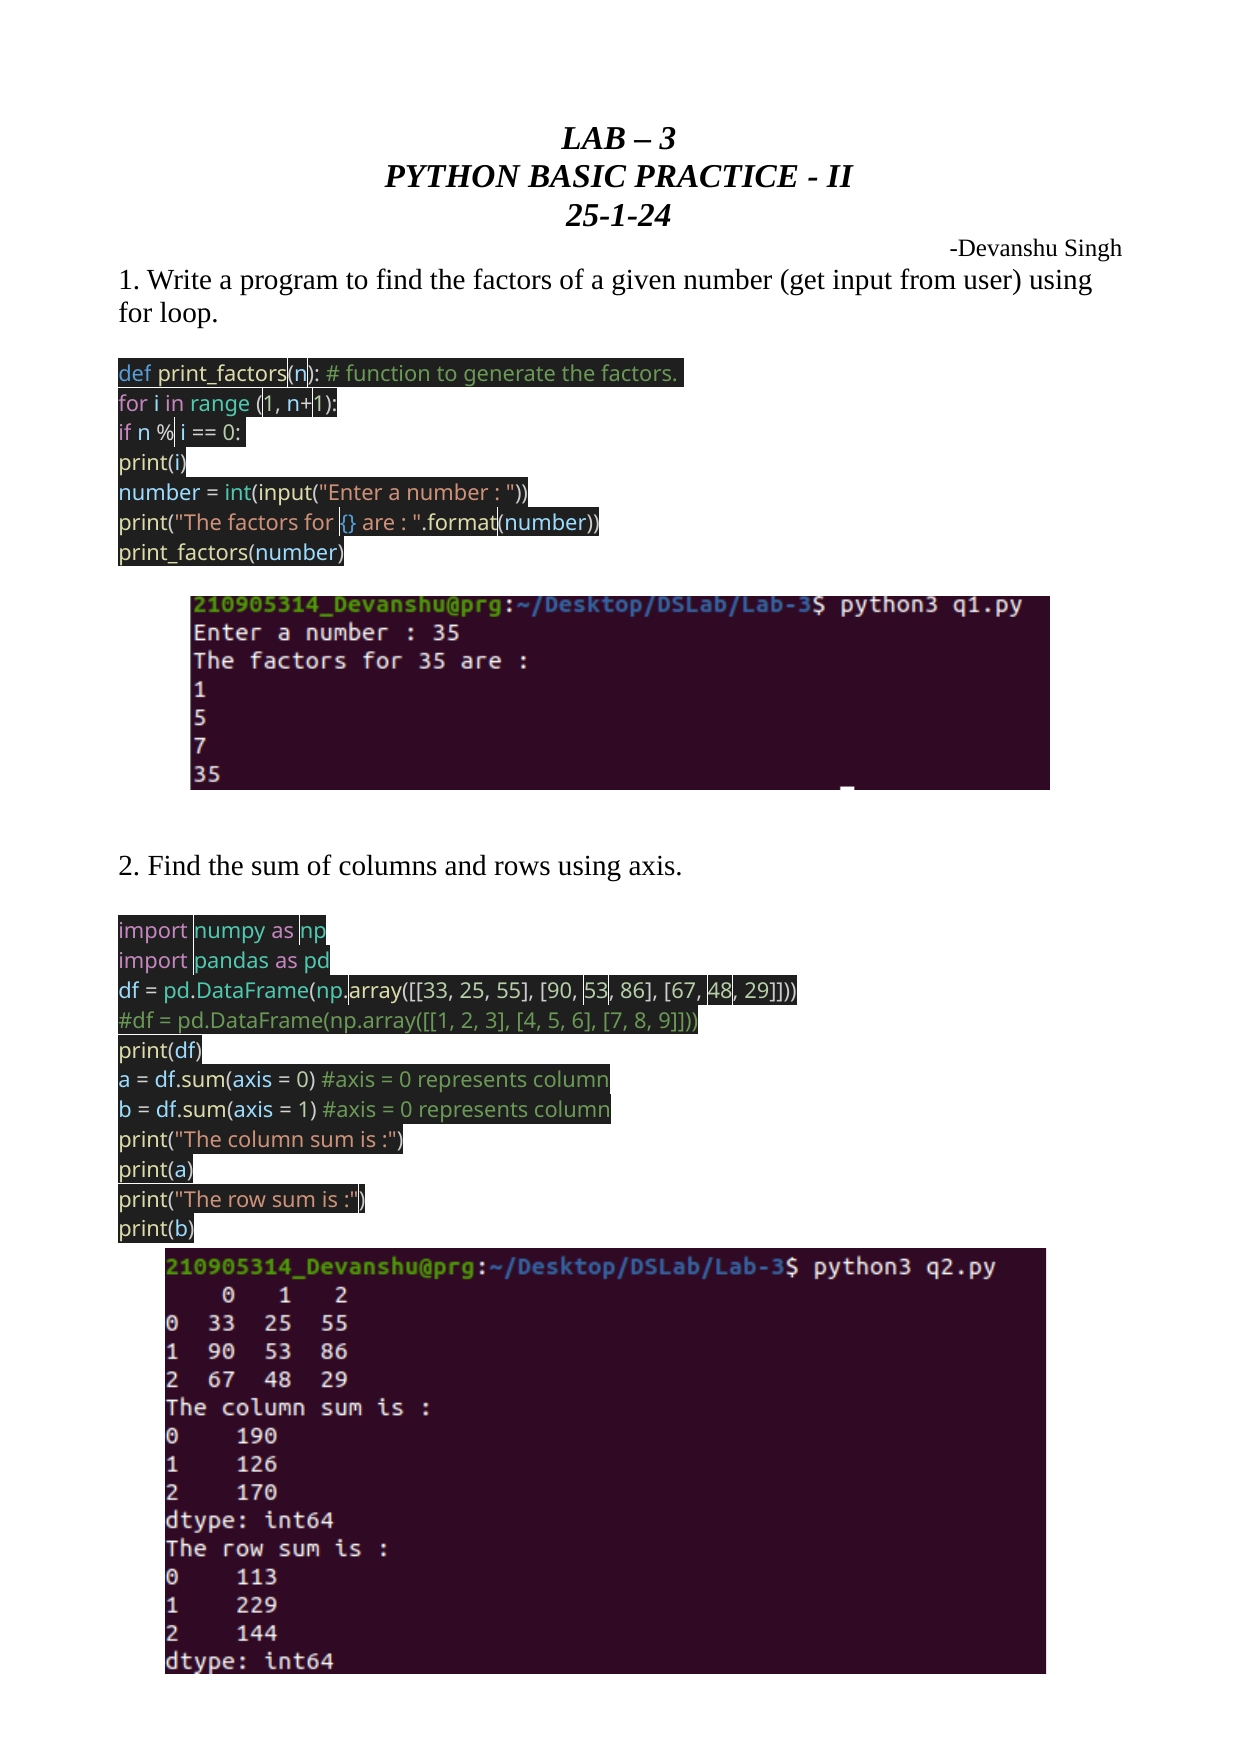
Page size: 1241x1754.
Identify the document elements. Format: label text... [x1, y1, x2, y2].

text LAB – 3 [118, 118, 1122, 156]
text b = df.sum(axis = 1) #axis = 0 represents column [118, 1094, 1122, 1124]
text for i in range (1, n+1): [118, 387, 1122, 417]
text df = pd.DataFrame(np.array([[33, 25, 55], [90, 53, 86], [67, 48, 29]])) [118, 975, 1122, 1005]
picture [190, 596, 1050, 790]
text print_factors(number) [118, 536, 1122, 566]
text print("The row sum is :") [118, 1183, 1122, 1213]
text print(df) [118, 1034, 1122, 1064]
text PYTHON BASIC PRACTICE - II [118, 156, 1122, 195]
text print(b) [118, 1213, 1122, 1243]
text 1. Write a program to find the factors of a given number (get input from user) using for loop. [118, 262, 1122, 329]
text print("The column sum is :") [118, 1124, 1122, 1154]
text import numpy as np [118, 915, 1122, 945]
text print(i) [118, 447, 1122, 477]
text #df = pd.DataFrame(np.array([[1, 2, 3], [4, 5, 6], [7, 8, 9]])) [118, 1005, 1122, 1034]
text number = int(input("Enter a number : ")) [118, 477, 1122, 507]
text import pandas as pd [118, 945, 1122, 975]
text if n % i == 0: [118, 417, 1122, 447]
text print("The factors for {} are : ".format(number)) [118, 507, 1122, 536]
picture [165, 1248, 1047, 1674]
text -Devanshu Singh [118, 233, 1122, 262]
text print(a) [118, 1154, 1122, 1183]
text a = df.sum(axis = 0) #axis = 0 represents column [118, 1064, 1122, 1094]
text 2. Find the sum of columns and rows using axis. [118, 848, 1122, 882]
text 25-1-24 [118, 195, 1122, 233]
text def print_factors(n): # function to generate the factors. [118, 358, 1122, 387]
